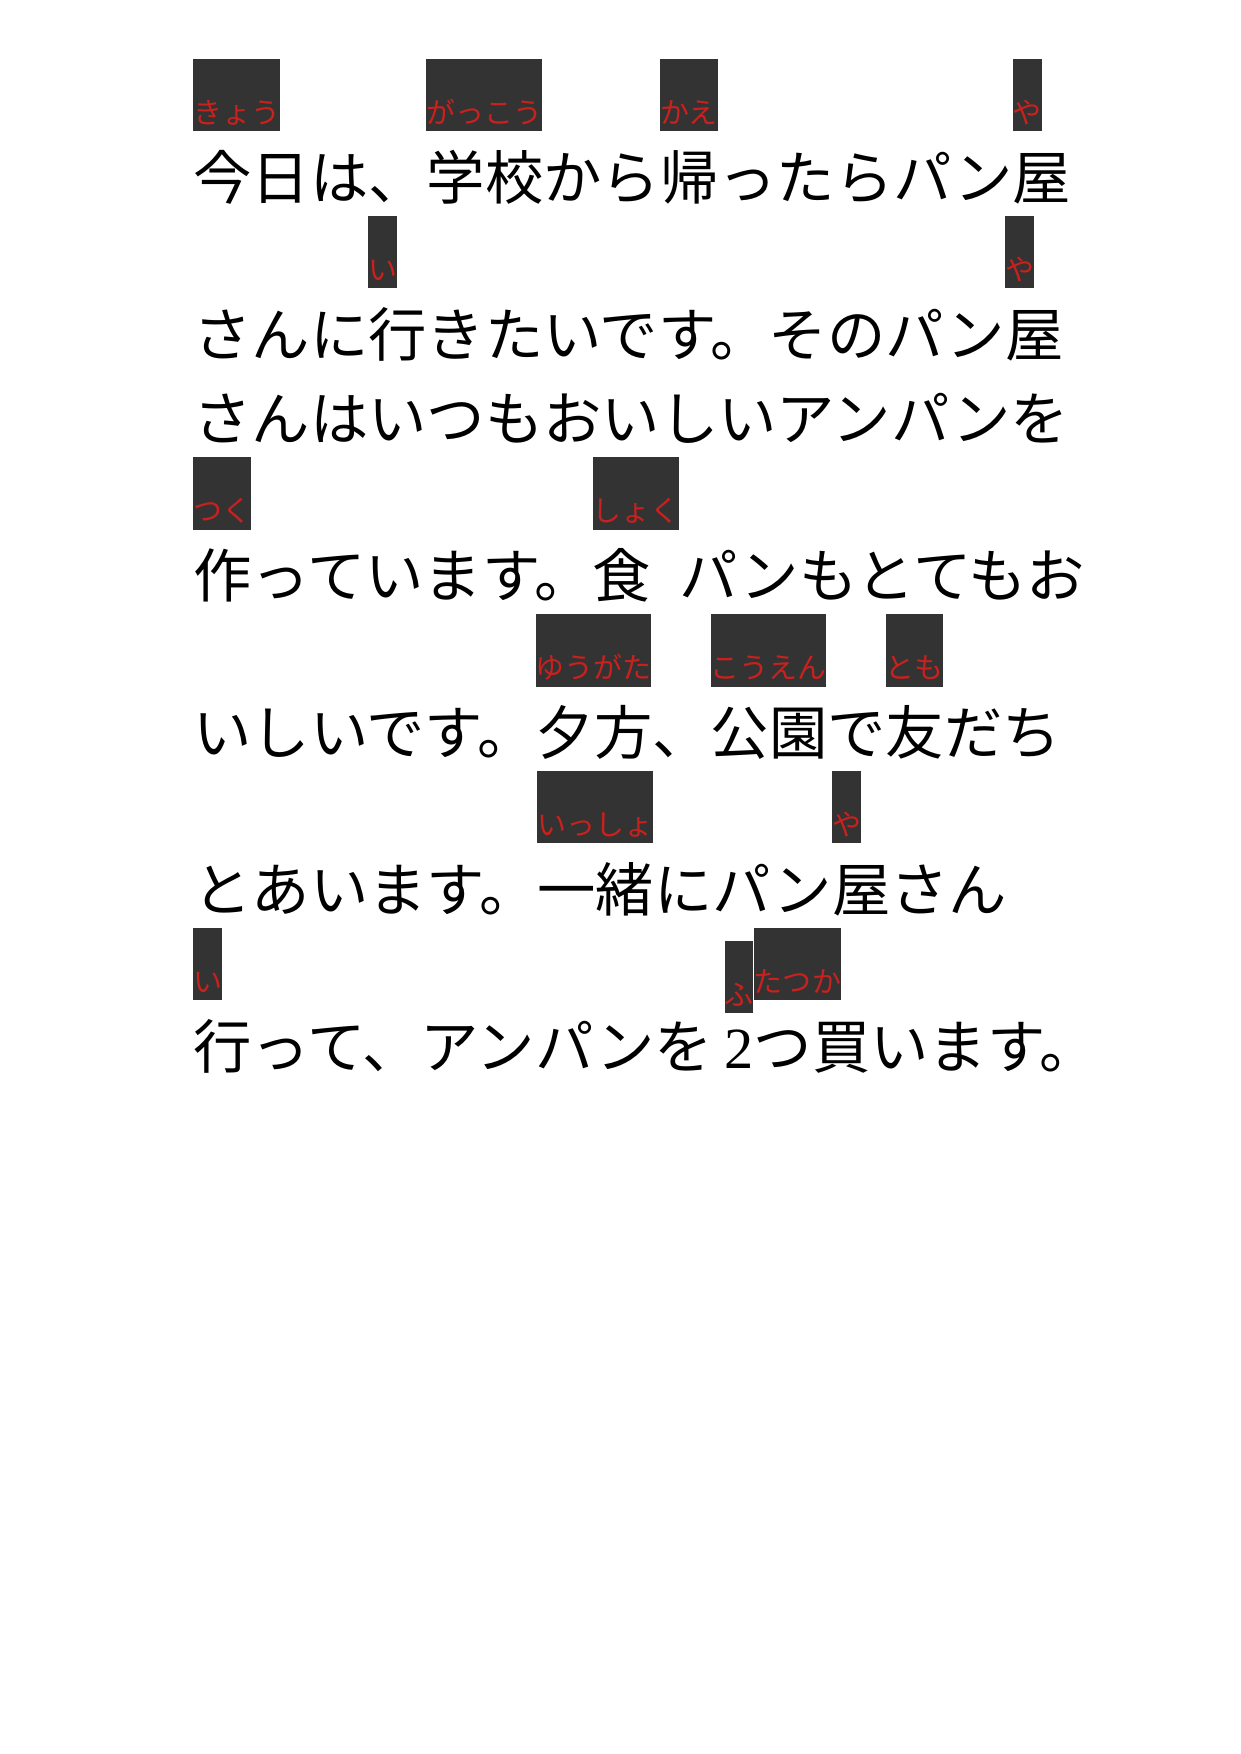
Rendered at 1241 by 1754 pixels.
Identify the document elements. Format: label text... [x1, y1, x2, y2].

text 毎朝まいあさ、アパートから大学だいがくに行いきます。車くるまで５ご分ふんかかります。今日きょうは、学校がっこうから帰かえったらパン屋やさんに行いきたいです。そのパン屋やさんはいつもおいしいアンパンを作つくっています。食しょくパンもとてもおいしいです。夕方ゆうがた、公園こうえんで友ともだちとあいます。一緒いっしょにパン屋やさん行いって、アンパンを2ふつたつ買かいます。 [193, 59, 1106, 1085]
